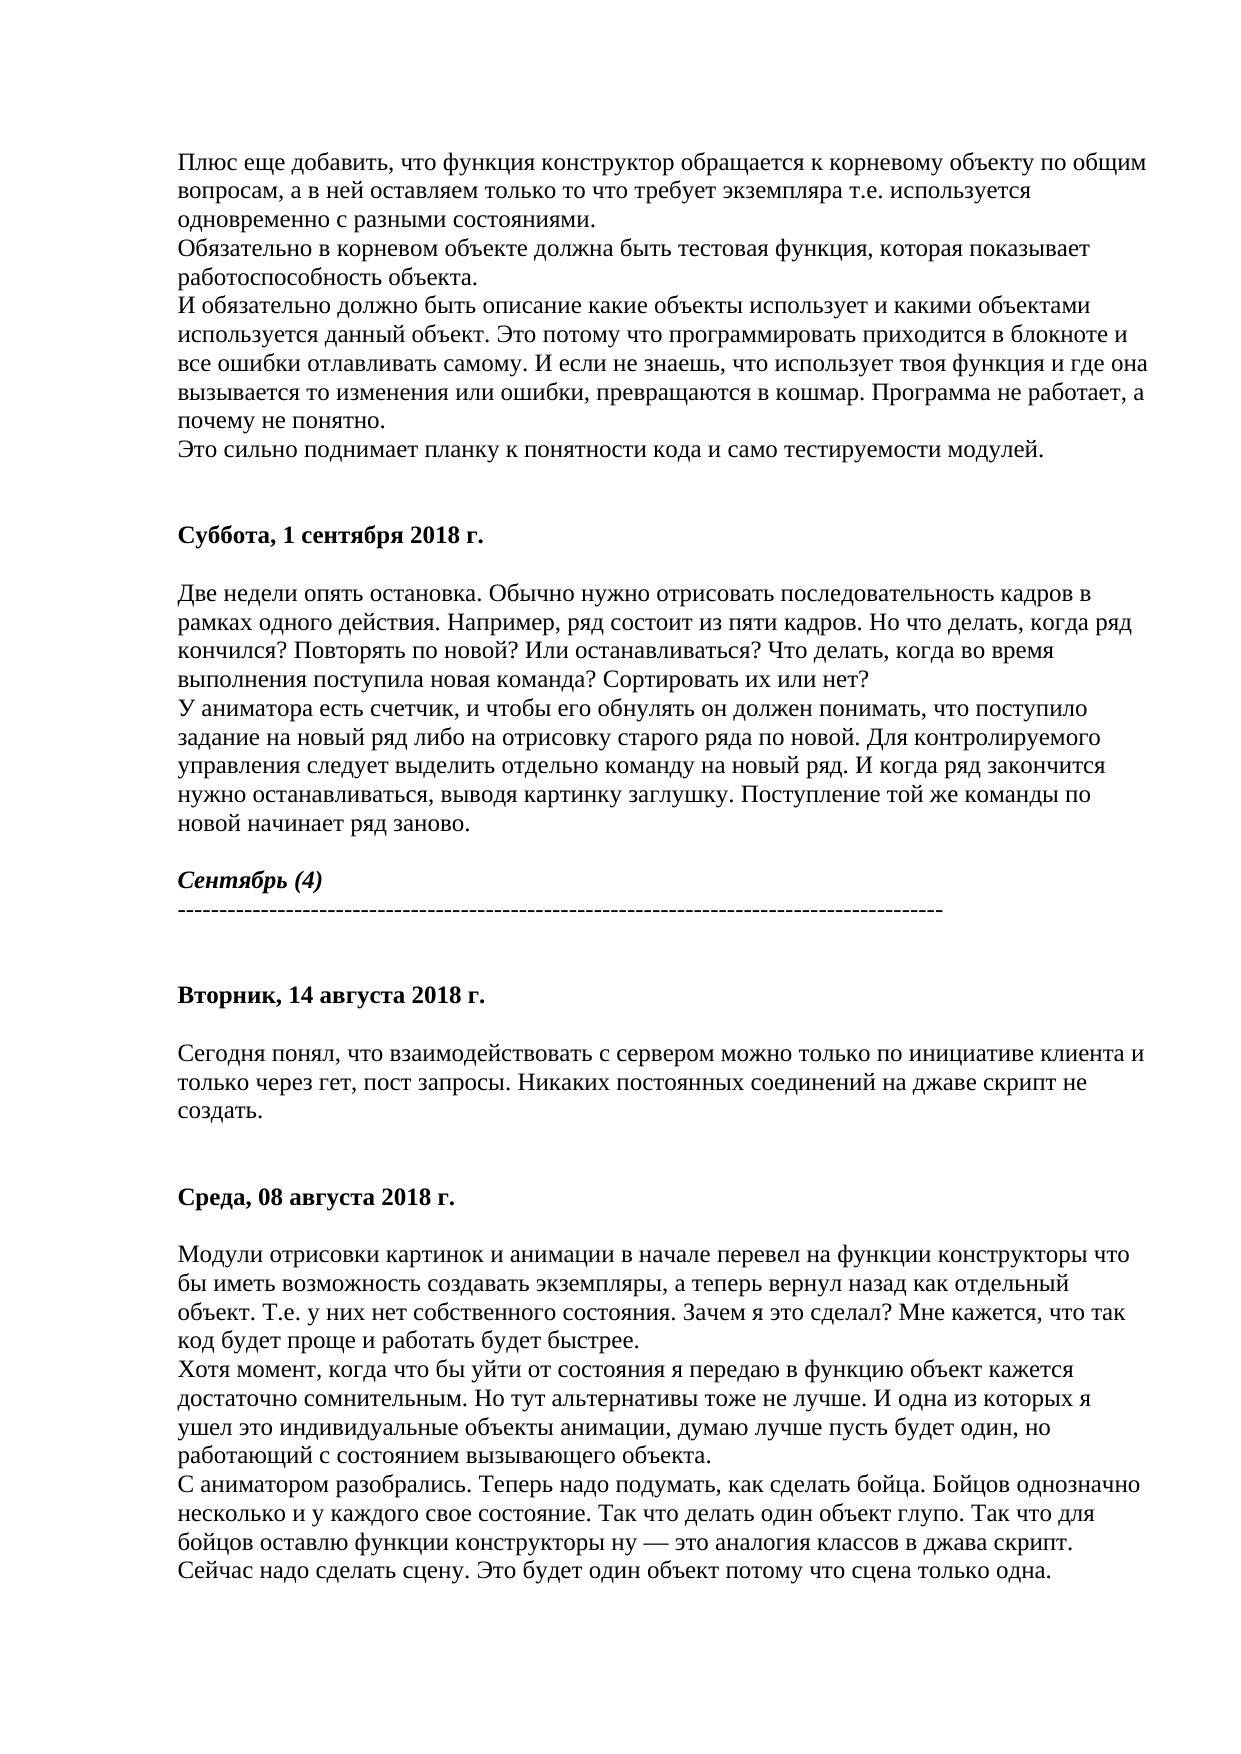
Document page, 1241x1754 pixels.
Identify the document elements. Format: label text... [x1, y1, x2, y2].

text Это сильно поднимает планку к понятности кода и само тестируемости модулей. [177, 434, 1152, 463]
text Среда, 08 августа 2018 г. [177, 1182, 1152, 1211]
text Две недели опять остановка. Обычно нужно отрисовать последовательность кадров в рамках одного действия. Например, ряд состоит из пяти кадров. Но что делать, когда ряд кончился? Повторять по новой? Или останавливаться? Что делать, когда во время выполнения поступила новая команда? Сортировать их или нет? [177, 578, 1152, 693]
text Вторник, 14 августа 2018 г. [177, 981, 1152, 1009]
text У аниматора есть счетчик, и чтобы его обнулять он должен понимать, что поступило задание на новый ряд либо на отрисовку старого ряда по новой. Для контролируемого управления следует выделить отдельно команду на новый ряд. И когда ряд закончится нужно останавливаться, выводя картинку заглушку. Поступление той же команды по новой начинает ряд заново. [177, 693, 1152, 837]
text Сентябрь (4) [177, 866, 1152, 894]
text Суббота, 1 сентября 2018 г. [177, 521, 1152, 549]
text Модули отрисовки картинок и анимации в начале перевел на функции конструкторы что бы иметь возможность создавать экземпляры, а теперь вернул назад как отдельный объект. Т.е. у них нет собственного состояния. Зачем я это сделал? Мне кажется, что так код будет проще и работать будет быстрее. [177, 1239, 1152, 1354]
text Сейчас надо сделать сцену. Это будет один объект потому что сцена только одна. [177, 1556, 1152, 1584]
text Хотя момент, когда что бы уйти от состояния я передаю в функцию объект кажется достаточно сомнительным. Но тут альтернативы тоже не лучше. И одна из которых я ушел это индивидуальные объекты анимации, думаю лучше пусть будет один, но работающий с состоянием вызывающего объекта. [177, 1354, 1152, 1469]
text -------------------------------------------------------------------------------------------- [177, 894, 1152, 923]
text С аниматором разобрались. Теперь надо подумать, как сделать бойца. Бойцов однозначно несколько и у каждого свое состояние. Так что делать один объект глупо. Так что для бойцов оставлю функции конструкторы ну — это аналогия классов в джава скрипт. [177, 1469, 1152, 1556]
text Плюс еще добавить, что функция конструктор обращается к корневому объекту по общим вопросам, а в ней оставляем только то что требует экземпляра т.е. используется одновременно с разными состояниями. [177, 147, 1152, 233]
text И обязательно должно быть описание какие объекты использует и какими объектами используется данный объект. Это потому что программировать приходится в блокноте и все ошибки отлавливать самому. И если не знаешь, что использует твоя функция и где она вызывается то изменения или ошибки, превращаются в кошмар. Программа не работает, а почему не понятно. [177, 291, 1152, 434]
text Сегодня понял, что взаимодействовать с сервером можно только по инициативе клиента и только через гет, пост запросы. Никаких постоянных соединений на джаве скрипт не создать. [177, 1038, 1152, 1124]
text Обязательно в корневом объекте должна быть тестовая функция, которая показывает работоспособность объекта. [177, 233, 1152, 291]
